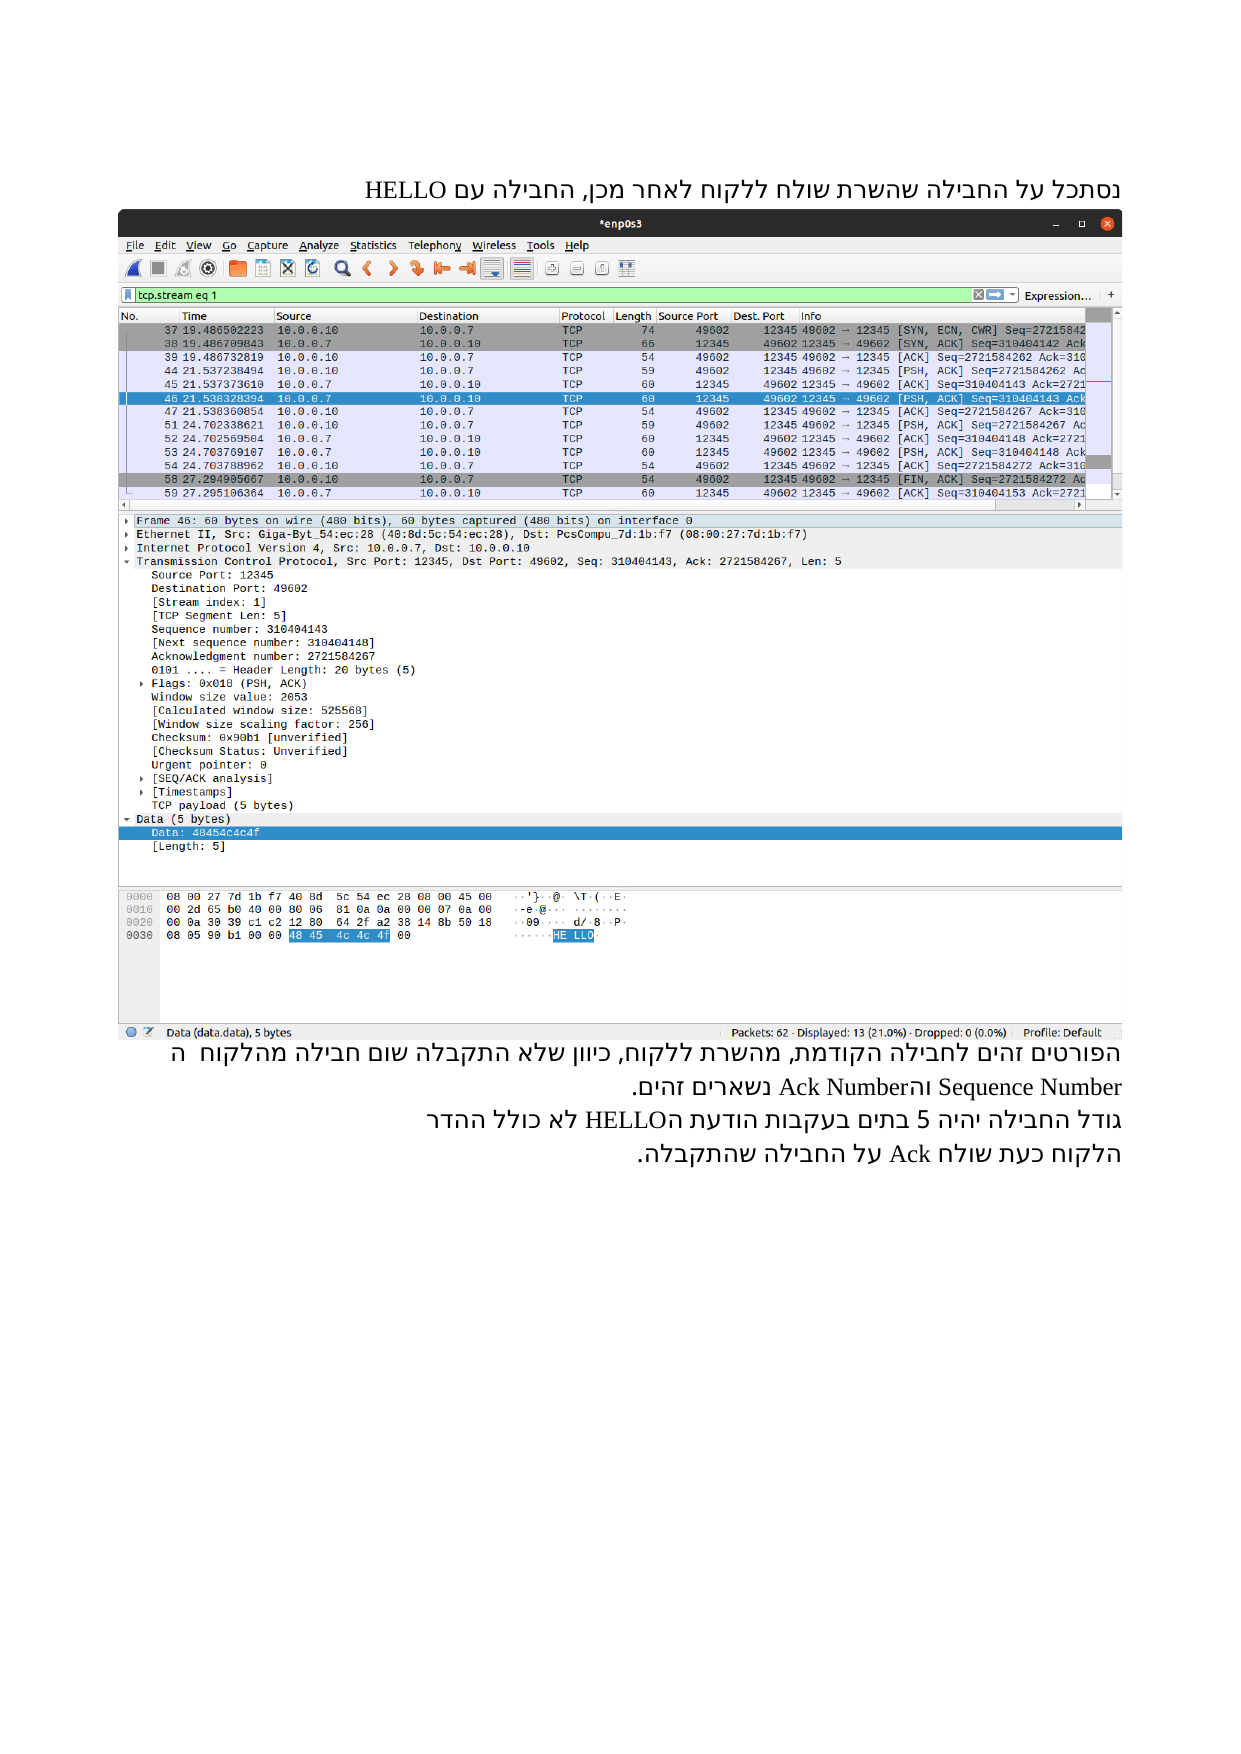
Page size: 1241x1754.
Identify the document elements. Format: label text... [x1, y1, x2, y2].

text גודל החבילה יהיה 5 בתים בעקבות הודעת הHELLO לא כולל ההדר [118, 1105, 1122, 1139]
text הלקוח כעת שולח Ack על החבילה שהתקבלה. [118, 1139, 1122, 1172]
text נסתכל על החבילה שהשרת שולח ללקוח לאחר מכן, החבילה עם HELLO [118, 176, 1122, 209]
text הפורטים זהים לחבילה הקודמת, מהשרת ללקוח, כיוון שלא התקבלה שום חבילה מהלקוח הSequence Number והAck Number נשארים זהים. [118, 1040, 1122, 1105]
picture [118, 209, 1123, 1040]
